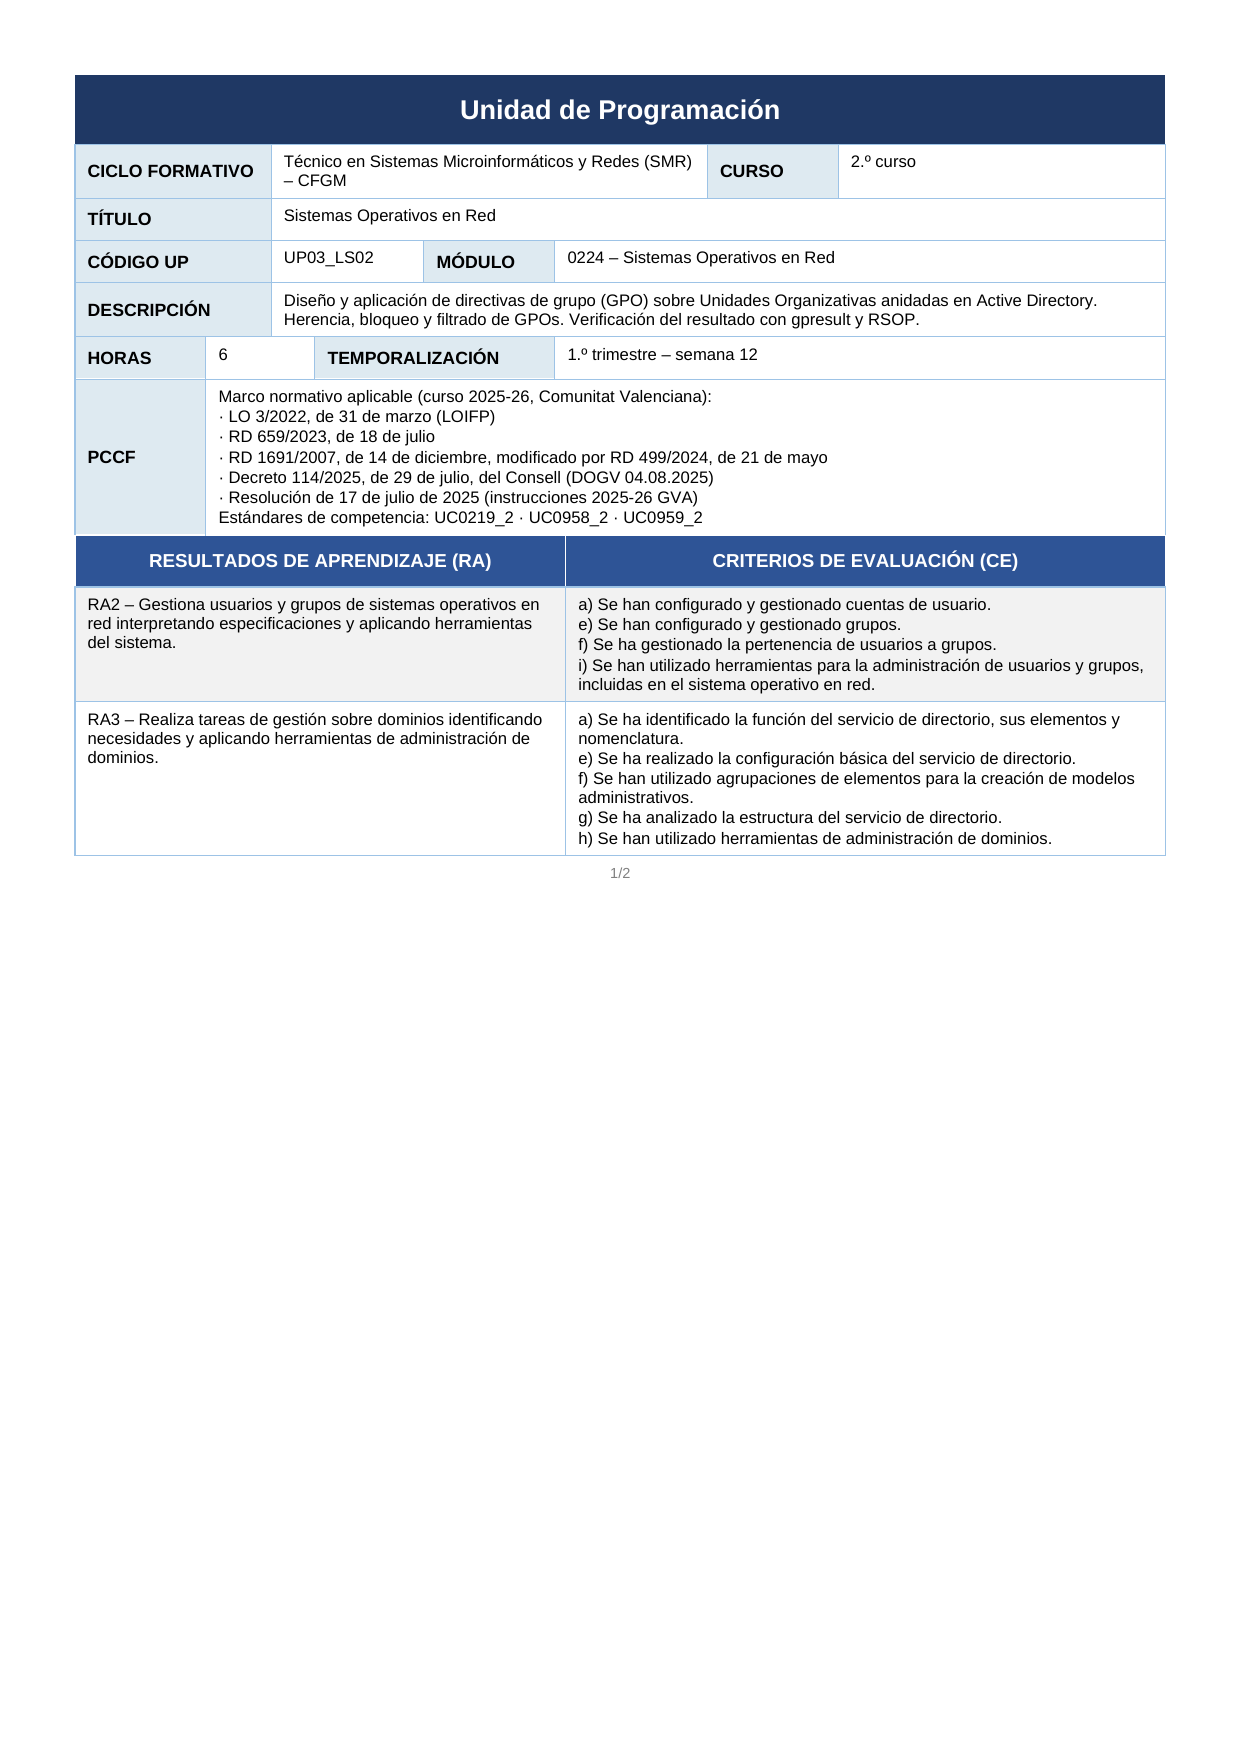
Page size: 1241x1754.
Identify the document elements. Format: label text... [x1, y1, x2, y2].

table_cell RESULTADOS DE APRENDIZAJE (RA) [76, 536, 565, 586]
table_cell TEMPORALIZACIÓN [315, 337, 554, 378]
table_cell CURSO [708, 145, 838, 198]
table_cell CRITERIOS DE EVALUACIÓN (CE) [566, 536, 1165, 586]
table_cell UP03_LS02 [272, 241, 423, 282]
table_cell 1.º trimestre – semana 12 [555, 337, 1165, 378]
table_cell a) Se ha identificado la función del servicio de directorio, sus elementos y nomenclatura. e) Se ha realizado la configuración básica del servicio de directorio. f) Se han utilizado agrupaciones de elementos para la creación de modelos administrativos. g) Se ha analizado la estructura del servicio de directorio. h) Se han utilizado herramientas de administración de dominios. [566, 702, 1165, 855]
table_cell TÍTULO [76, 199, 271, 240]
table_cell 0224 – Sistemas Operativos en Red [555, 241, 1165, 282]
table_cell HORAS [76, 337, 205, 378]
text 1/2 [75, 864, 1165, 881]
table_cell 6 [206, 337, 314, 378]
table_cell RA3 – Realiza tareas de gestión sobre dominios identificando necesidades y aplicando herramientas de administración de dominios. [76, 702, 565, 855]
table_cell DESCRIPCIÓN [76, 283, 271, 336]
table_cell MÓDULO [424, 241, 554, 282]
table_cell Diseño y aplicación de directivas de grupo (GPO) sobre Unidades Organizativas anidadas en Active Directory. Herencia, bloqueo y filtrado de GPOs. Verificación del resultado con gpresult y RSOP. [272, 283, 1165, 336]
table_cell Sistemas Operativos en Red [272, 199, 1165, 240]
table_header Unidad de Programación [75, 75, 1165, 144]
table_cell a) Se han configurado y gestionado cuentas de usuario. e) Se han configurado y gestionado grupos. f) Se ha gestionado la pertenencia de usuarios a grupos. i) Se han utilizado herramientas para la administración de usuarios y grupos, incluidas en el sistema operativo en red. [566, 588, 1165, 701]
table_cell 2.º curso [839, 145, 1165, 198]
table_cell CICLO FORMATIVO [76, 145, 271, 198]
table_cell Técnico en Sistemas Microinformáticos y Redes (SMR) – CFGM [272, 145, 707, 198]
table_cell PCCF [76, 380, 205, 534]
table_cell Marco normativo aplicable (curso 2025-26, Comunitat Valenciana): · LO 3/2022, de 31 de marzo (LOIFP) · RD 659/2023, de 18 de julio · RD 1691/2007, de 14 de diciembre, modificado por RD 499/2024, de 21 de mayo · Decreto 114/2025, de 29 de julio, del Consell (DOGV 04.08.2025) · Resolución de 17 de julio de 2025 (instrucciones 2025-26 GVA) Estándares de competencia: UC0219_2 · UC0958_2 · UC0959_2 [206, 380, 1165, 534]
table_cell CÓDIGO UP [76, 241, 271, 282]
table_cell RA2 – Gestiona usuarios y grupos de sistemas operativos en red interpretando especificaciones y aplicando herramientas del sistema. [76, 588, 565, 701]
